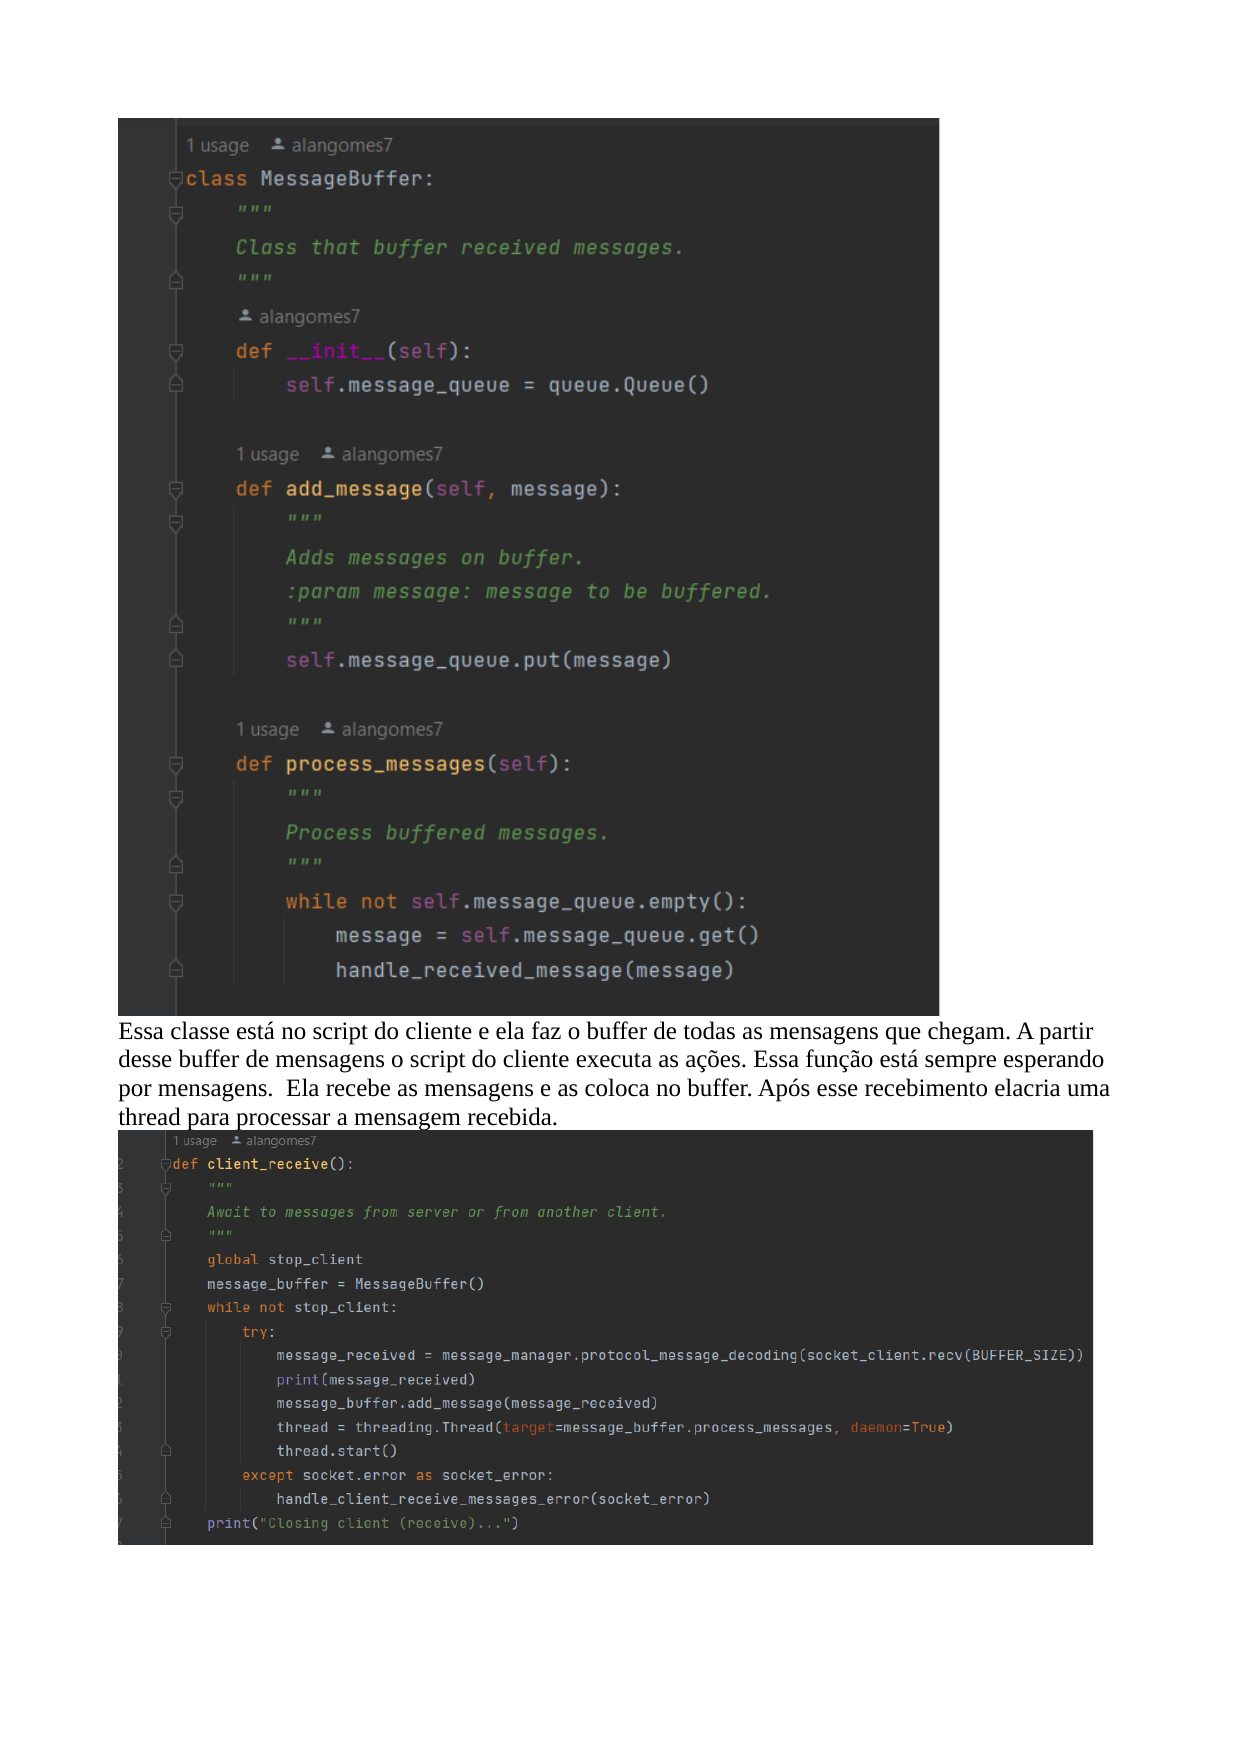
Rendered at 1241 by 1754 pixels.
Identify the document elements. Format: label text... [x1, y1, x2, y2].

text Essa classe está no script do cliente e ela faz o buffer de todas as mensagens que chegam. A partir desse buffer de mensagens o script do cliente executa as ações. Essa função está sempre esperando por mensagens. Ela recebe as mensagens e as coloca no buffer. Após esse recebimento elacria uma thread para processar a mensagem recebida. [118, 1016, 1122, 1131]
